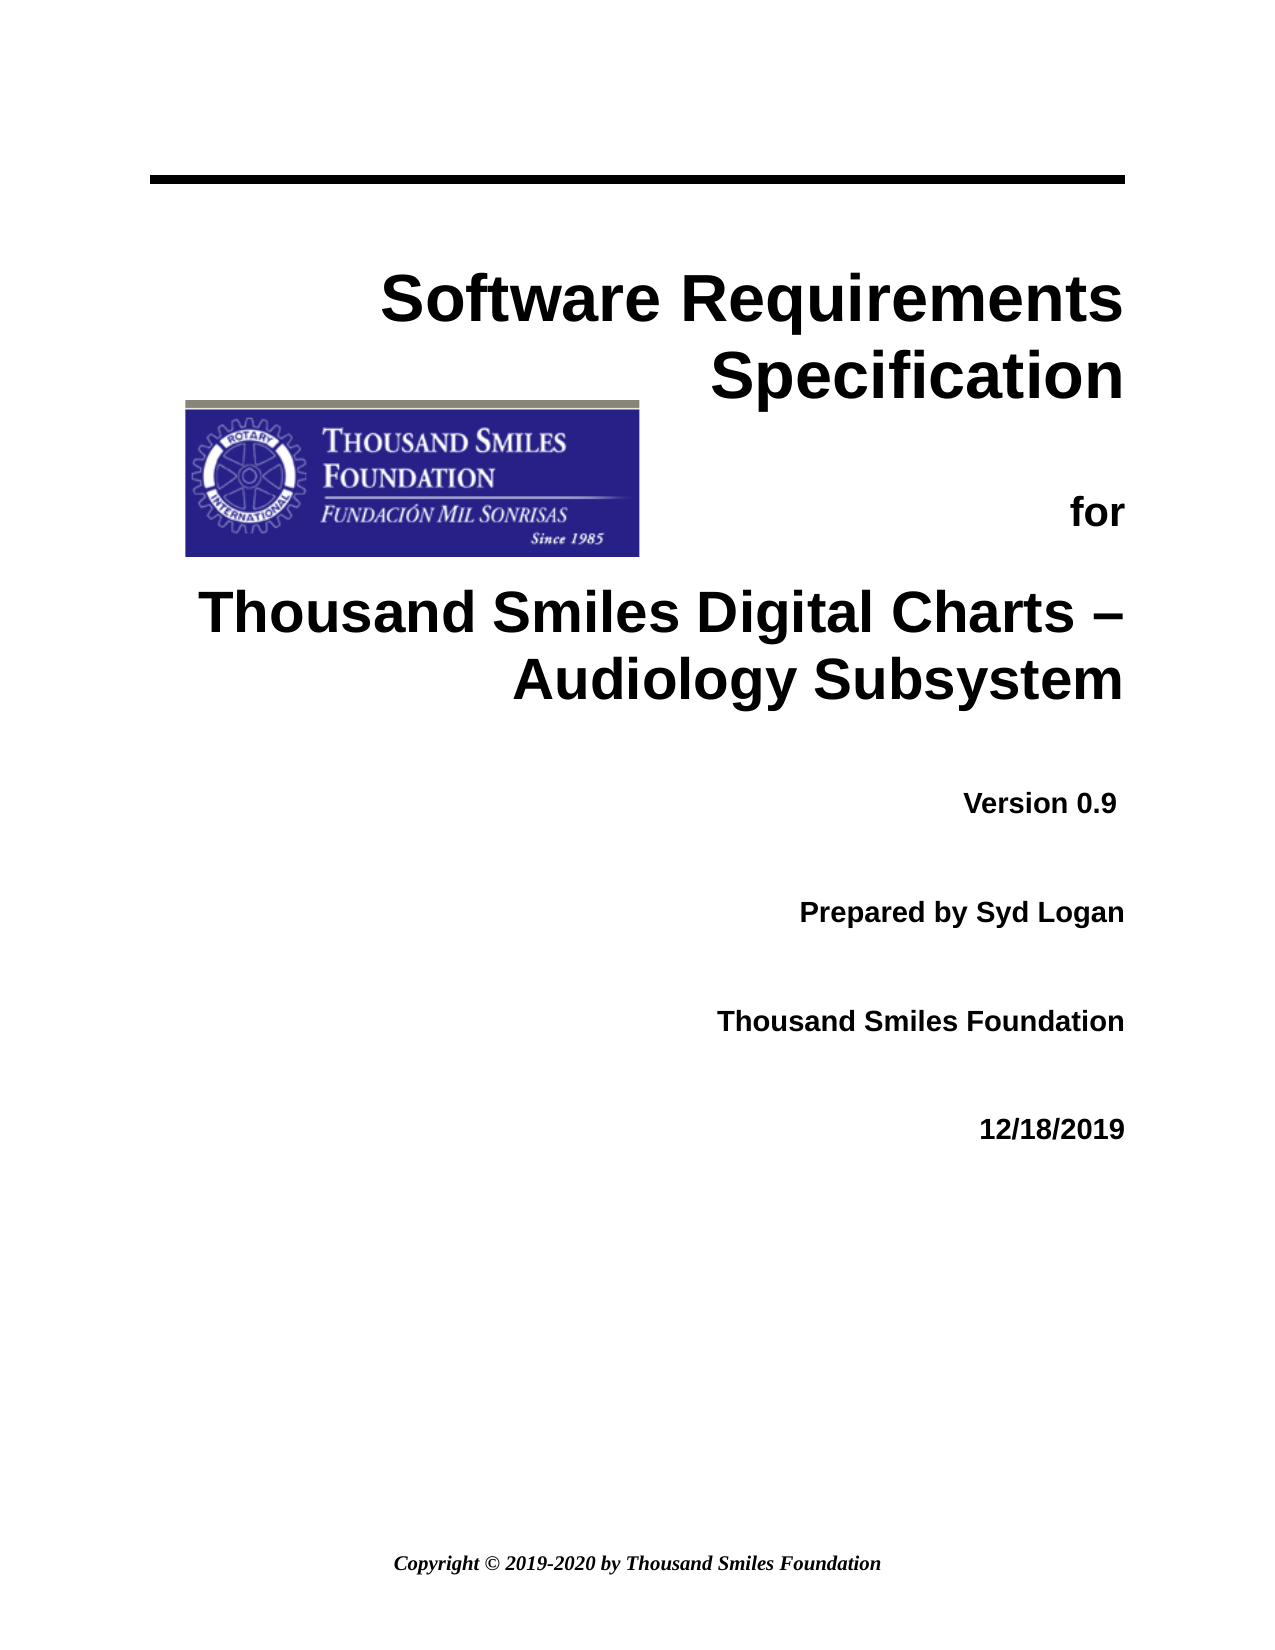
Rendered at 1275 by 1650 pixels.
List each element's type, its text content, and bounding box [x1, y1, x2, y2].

subtitle [150, 488, 185, 536]
text 12/18/2019 [150, 1112, 1125, 1146]
text Version 0.9 [150, 786, 1125, 820]
picture [185, 400, 640, 557]
subtitle for [640, 488, 1125, 536]
subtitle Thousand Smiles Digital Charts – Audiology Subsystem [150, 577, 1125, 711]
subtitle Software Requirements Specification [150, 259, 1125, 413]
text Prepared by Syd Logan [150, 895, 1125, 928]
text Thousand Smiles Foundation [150, 1003, 1125, 1037]
